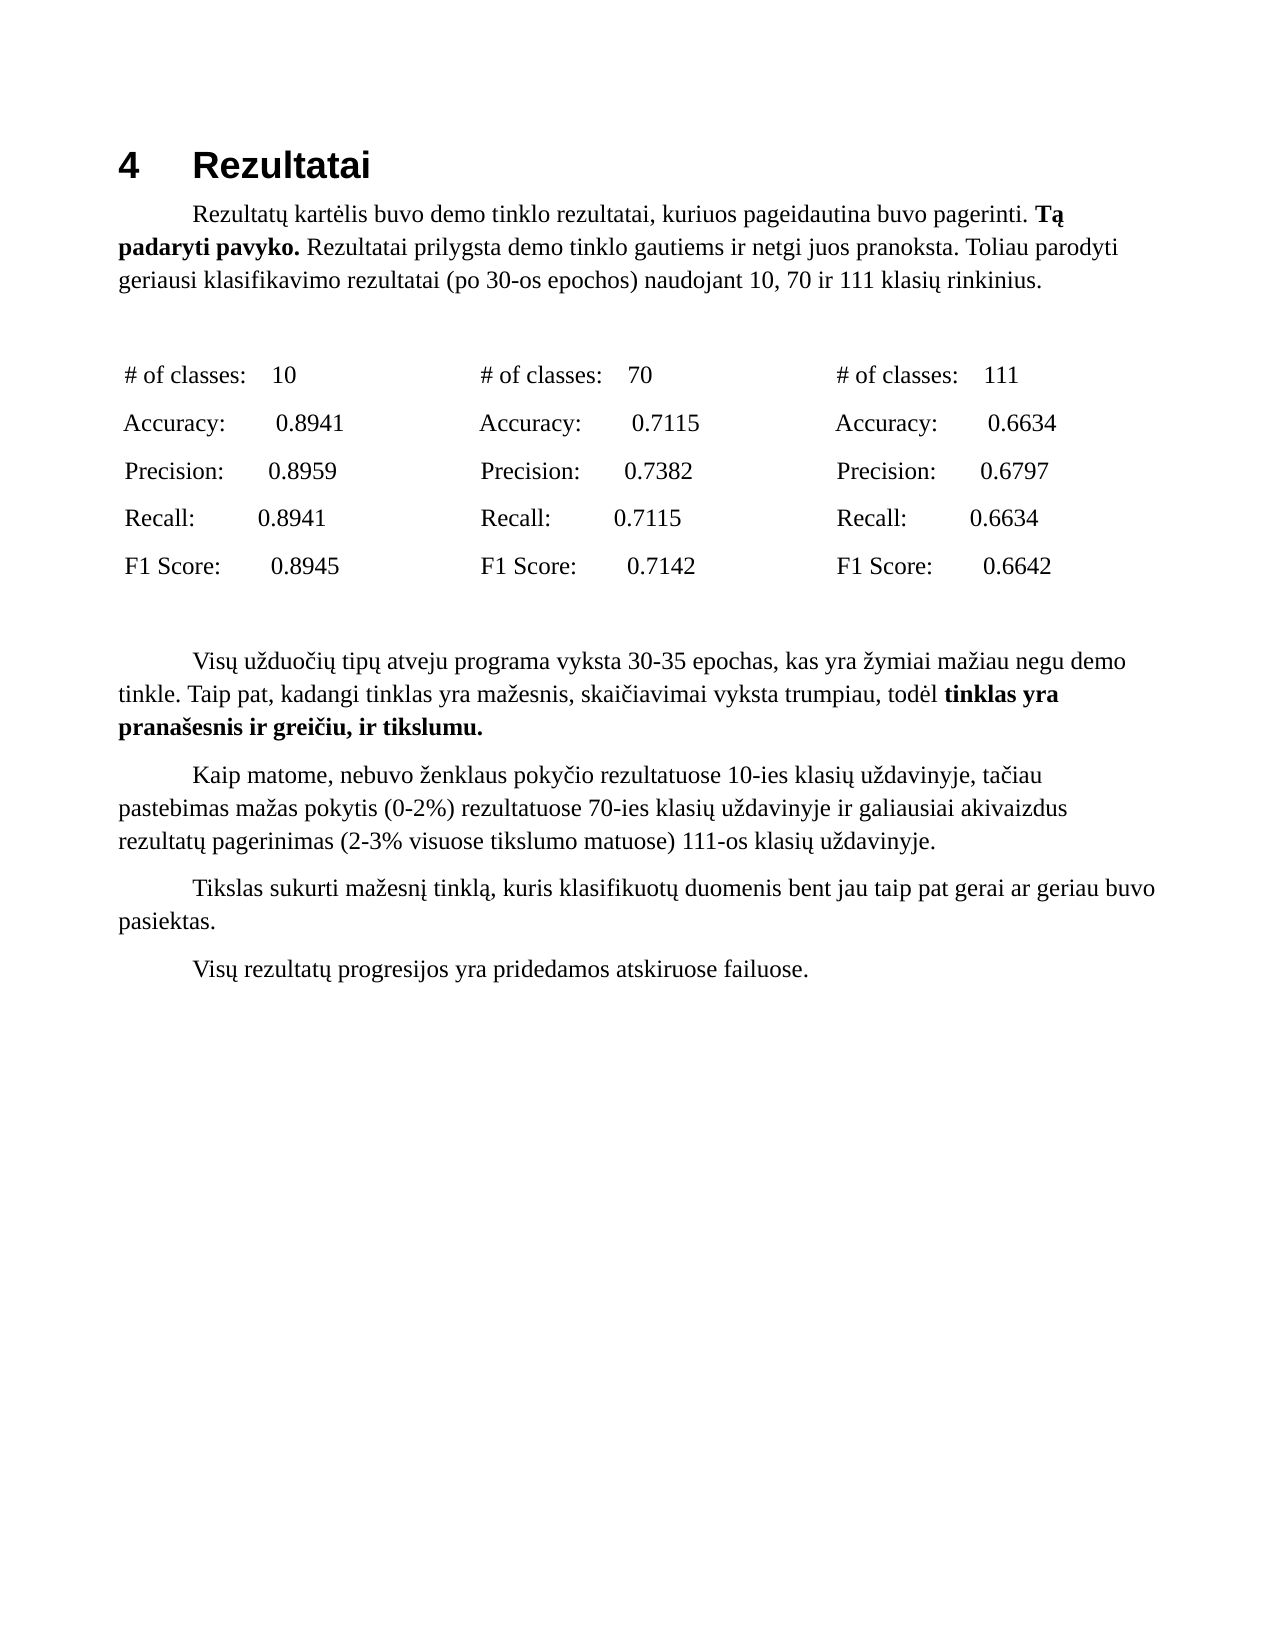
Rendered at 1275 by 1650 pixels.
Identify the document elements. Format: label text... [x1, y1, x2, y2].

text Recall: 0.7115 [474, 503, 801, 532]
text Accuracy: 0.8941 [118, 408, 445, 437]
text Kaip matome, nebuvo ženklaus pokyčio rezultatuose 10-ies klasių uždavinyje, tačiau pastebimas mažas pokytis (0-2%) rezultatuose 70-ies klasių uždavinyje ir galiausiai akivaizdus rezultatų pagerinimas (2-3% visuose tikslumo matuose) 111-os klasių uždavinyje. [118, 760, 1157, 854]
text Precision: 0.6797 [830, 456, 1157, 484]
subtitle Rezultatai [118, 143, 1157, 187]
text Accuracy: 0.6634 [830, 408, 1157, 437]
text Accuracy: 0.7115 [474, 408, 801, 437]
text Precision: 0.8959 [118, 456, 445, 484]
text # of classes: 111 [830, 361, 1157, 389]
text Visų užduočių tipų atveju programa vyksta 30-35 epochas, kas yra žymiai mažiau negu demo tinkle. Taip pat, kadangi tinklas yra mažesnis, skaičiavimai vyksta trumpiau, todėl tinklas yra pranašesnis ir greičiu, ir tikslumu. [118, 646, 1157, 741]
text Precision: 0.7382 [474, 456, 801, 484]
text Recall: 0.8941 [118, 503, 445, 532]
text Rezultatų kartėlis buvo demo tinklo rezultatai, kuriuos pageidautina buvo pagerinti. Tą padaryti pavyko. Rezultatai prilygsta demo tinklo gautiems ir netgi juos pranoksta. Toliau parodyti geriausi klasifikavimo rezultatai (po 30-os epochos) naudojant 10, 70 ir 111 klasių rinkinius. [118, 199, 1157, 294]
text # of classes: 70 [474, 361, 801, 389]
text Visų rezultatų progresijos yra pridedamos atskiruose failuose. [118, 954, 1157, 983]
text F1 Score: 0.6642 [830, 551, 1157, 580]
text F1 Score: 0.8945 [118, 551, 445, 580]
text F1 Score: 0.7142 [474, 551, 801, 580]
text Tikslas sukurti mažesnį tinklą, kuris klasifikuotų duomenis bent jau taip pat gerai ar geriau buvo pasiektas. [118, 873, 1157, 935]
text # of classes: 10 [118, 361, 445, 389]
text Recall: 0.6634 [830, 503, 1157, 532]
